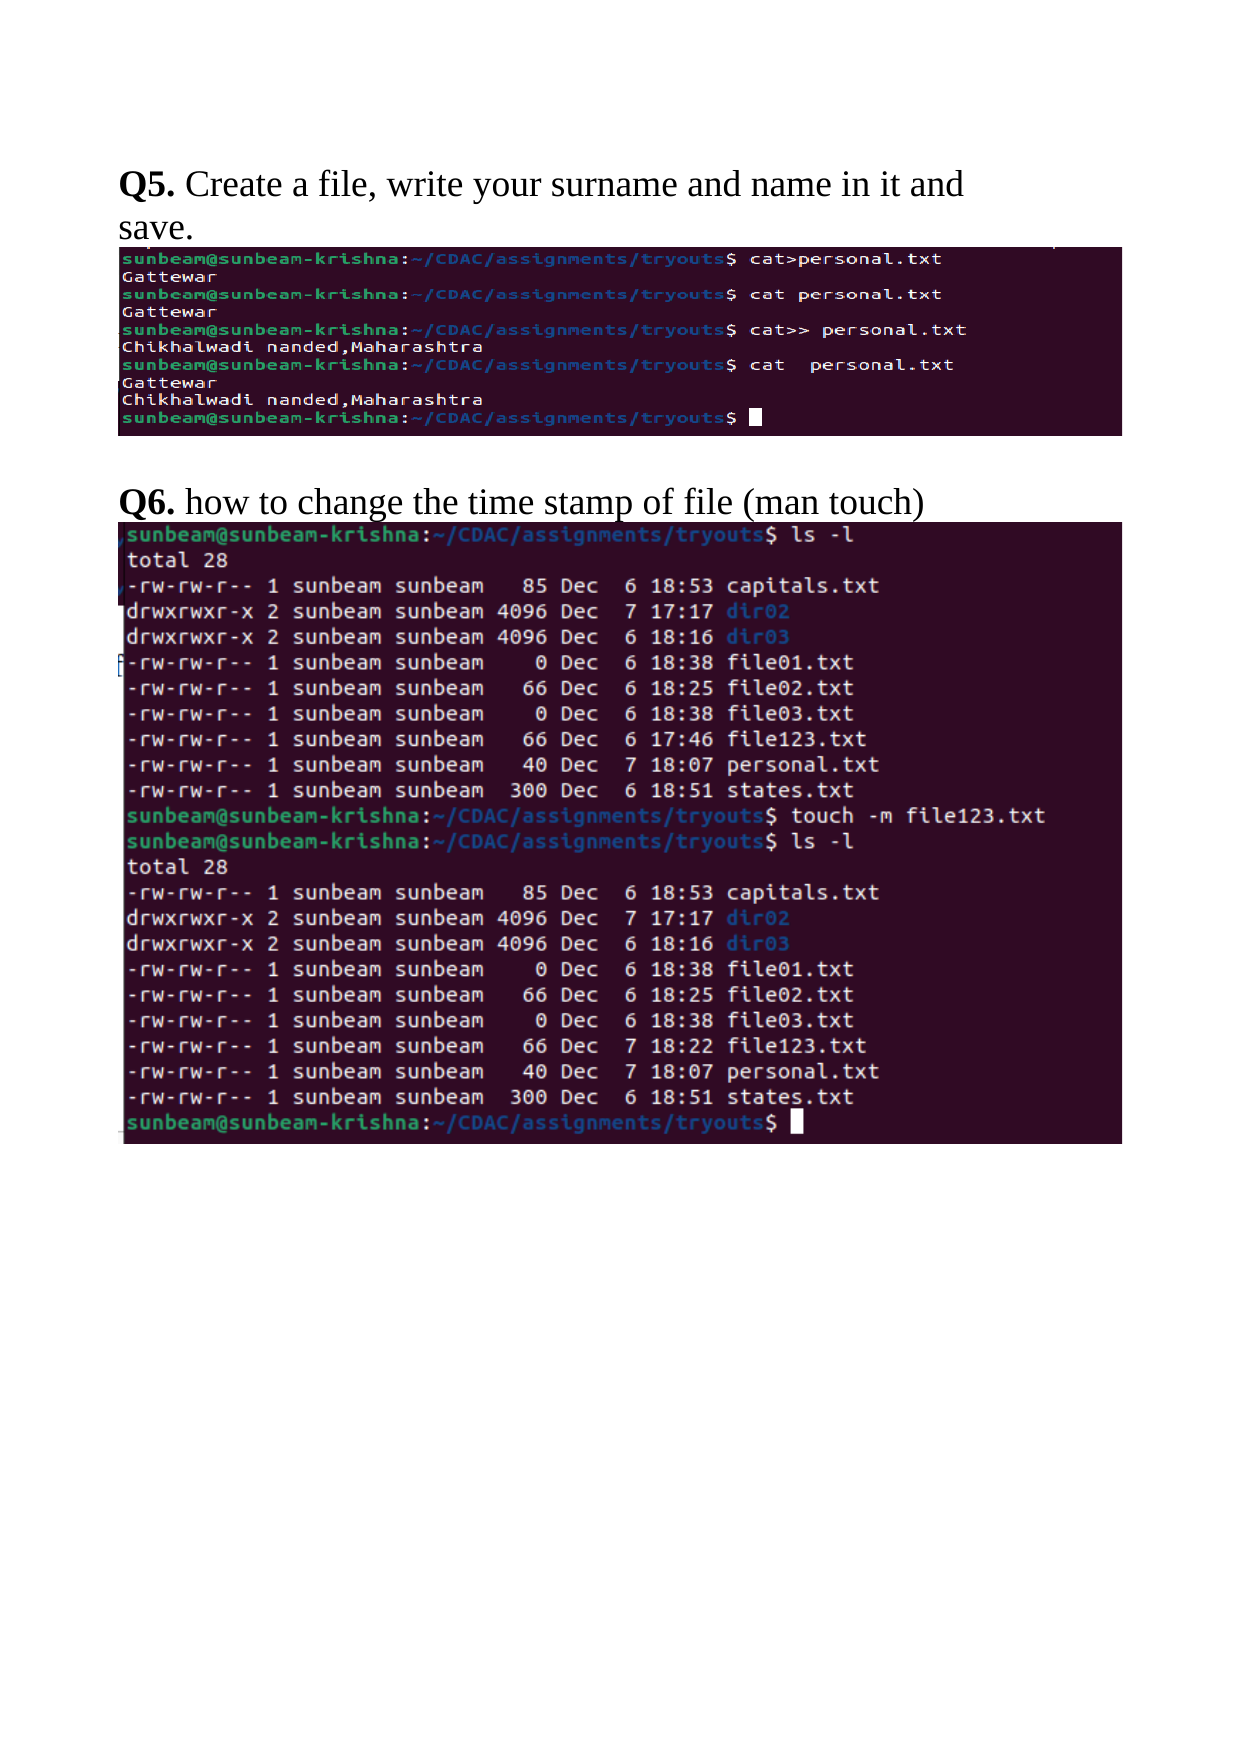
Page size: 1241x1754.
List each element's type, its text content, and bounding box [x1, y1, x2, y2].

picture [118, 522, 1123, 1144]
picture [118, 247, 1123, 436]
text save. [118, 204, 1122, 247]
text Q5. Create a file, write your surname and name in it and [118, 161, 1122, 204]
text Q6. how to change the time stamp of file (man touch) [118, 479, 1122, 522]
